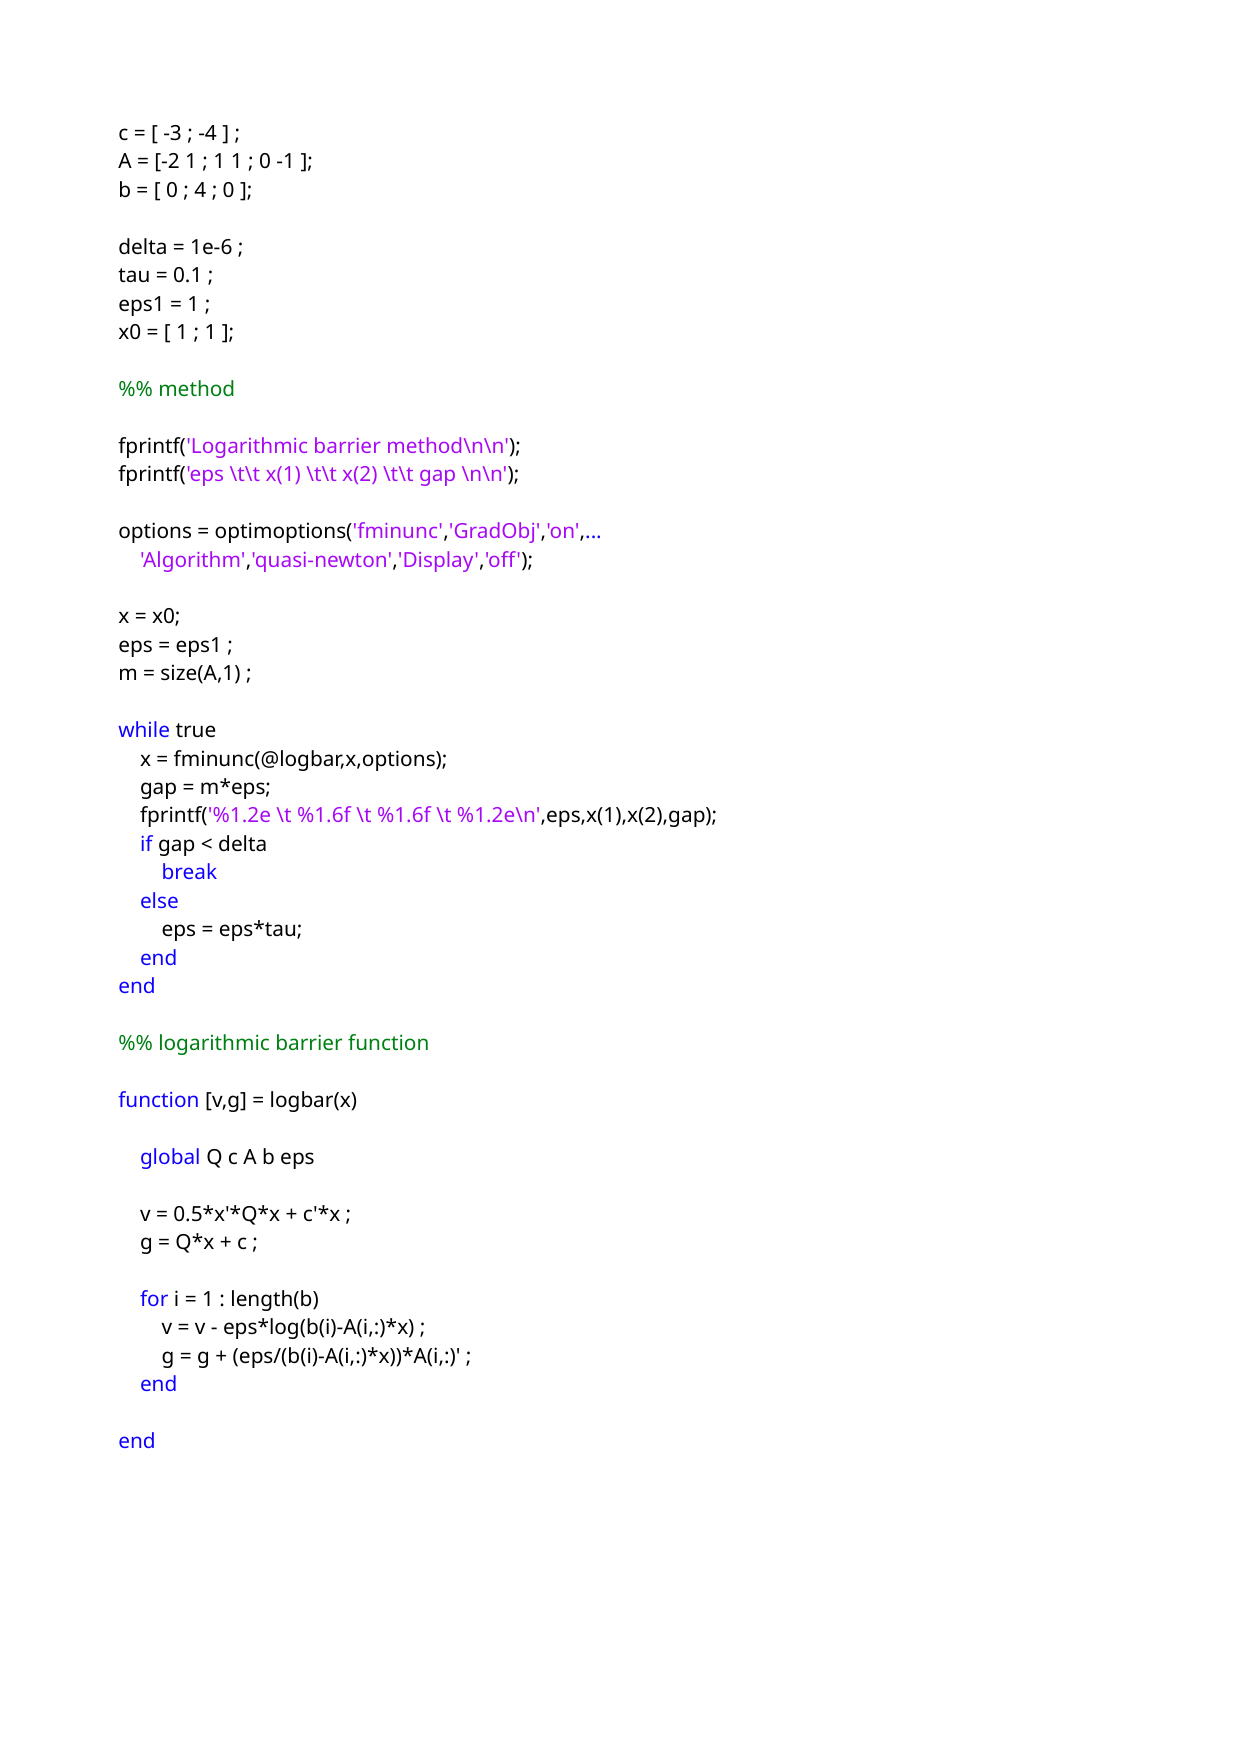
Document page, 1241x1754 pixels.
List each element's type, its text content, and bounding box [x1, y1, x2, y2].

text v = 0.5*x'*Q*x + c'*x ; [118, 1199, 1122, 1227]
text b = [ 0 ; 4 ; 0 ]; [118, 175, 1122, 203]
text fprintf('eps \t\t x(1) \t\t x(2) \t\t gap \n\n'); [118, 459, 1122, 488]
text fprintf('Logarithmic barrier method\n\n'); [118, 431, 1122, 459]
text x0 = [ 1 ; 1 ]; [118, 317, 1122, 346]
text m = size(A,1) ; [118, 658, 1122, 687]
text c = [ -3 ; -4 ] ; [118, 118, 1122, 147]
text v = v - eps*log(b(i)-A(i,:)*x) ; [118, 1312, 1122, 1341]
text gap = m*eps; [118, 772, 1122, 801]
text end [118, 1369, 1122, 1398]
text %% method [118, 374, 1122, 402]
text %% logarithmic barrier function [118, 1028, 1122, 1057]
text eps1 = 1 ; [118, 289, 1122, 317]
text function [v,g] = logbar(x) [118, 1085, 1122, 1113]
text end [118, 1426, 1122, 1455]
text else [118, 886, 1122, 914]
text delta = 1e-6 ; [118, 232, 1122, 260]
text x = x0; [118, 602, 1122, 630]
text g = Q*x + c ; [118, 1227, 1122, 1256]
text g = g + (eps/(b(i)-A(i,:)*x))*A(i,:)' ; [118, 1341, 1122, 1369]
text break [118, 857, 1122, 886]
text eps = eps1 ; [118, 630, 1122, 658]
text end [118, 943, 1122, 971]
text while true [118, 715, 1122, 744]
text A = [-2 1 ; 1 1 ; 0 -1 ]; [118, 147, 1122, 175]
text tau = 0.1 ; [118, 260, 1122, 289]
text 'Algorithm','quasi-newton','Display','off'); [118, 545, 1122, 573]
text end [118, 971, 1122, 1000]
text eps = eps*tau; [118, 914, 1122, 943]
text x = fminunc(@logbar,x,options); [118, 744, 1122, 772]
text global Q c A b eps [118, 1142, 1122, 1170]
text if gap < delta [118, 829, 1122, 857]
text for i = 1 : length(b) [118, 1284, 1122, 1312]
text fprintf('%1.2e \t %1.6f \t %1.6f \t %1.2e\n',eps,x(1),x(2),gap); [118, 801, 1122, 829]
text options = optimoptions('fminunc','GradObj','on',... [118, 516, 1122, 545]
